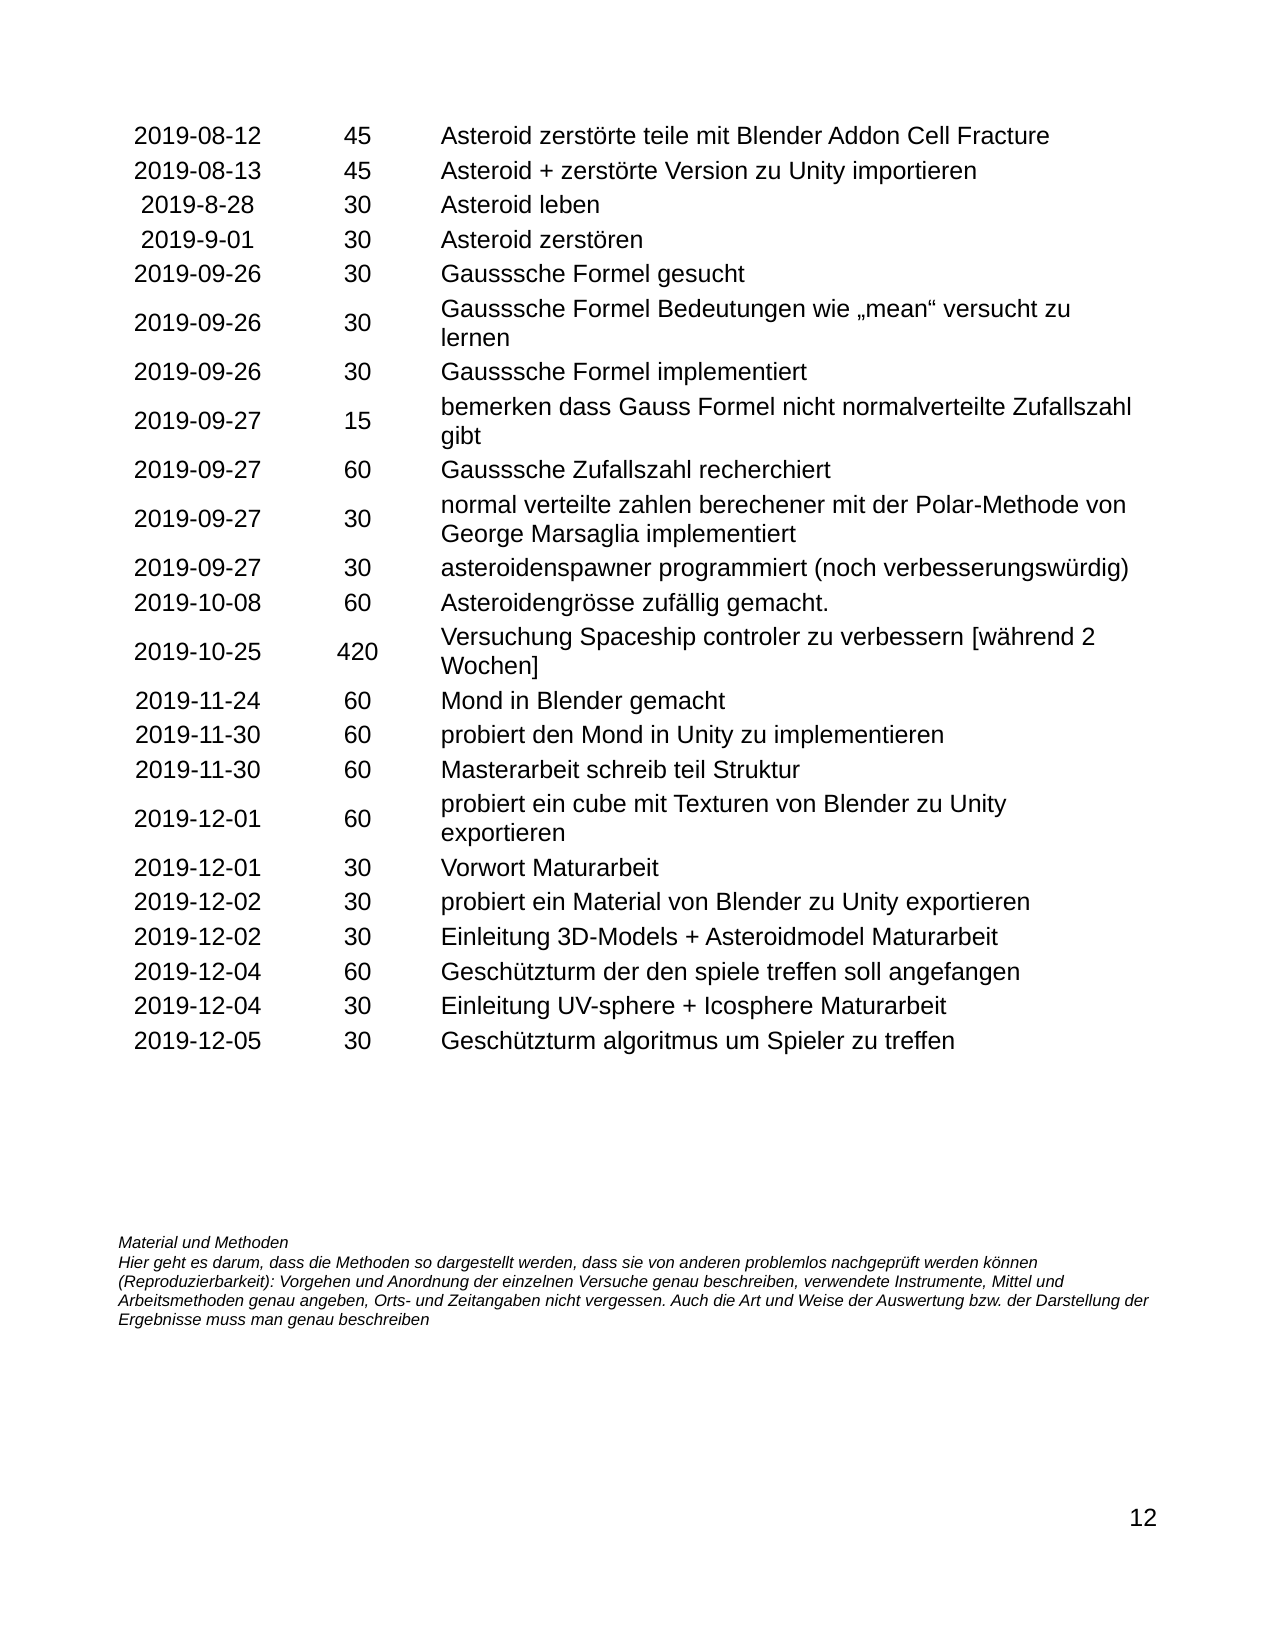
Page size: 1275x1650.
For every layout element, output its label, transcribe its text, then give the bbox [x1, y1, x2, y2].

table_cell 30 [277, 884, 438, 919]
table_cell Versuchung Spaceship controler zu verbessern [während 2 Wochen] [438, 619, 1141, 683]
table_cell 60 [277, 585, 438, 619]
table_cell Einleitung 3D-Models + Asteroidmodel Maturarbeit [438, 919, 1141, 953]
table_cell 2019-11-24 [118, 683, 277, 717]
table_cell 60 [277, 452, 438, 487]
table_cell 30 [277, 256, 438, 291]
table_cell 30 [277, 988, 438, 1023]
table_cell 30 [277, 222, 438, 256]
table_cell 30 [277, 487, 438, 550]
table_cell 60 [277, 717, 438, 752]
table_cell 2019-12-05 [118, 1023, 277, 1057]
table_cell 2019-09-26 [118, 291, 277, 354]
table_cell probiert ein cube mit Texturen von Blender zu Unity exportieren [438, 786, 1141, 850]
table_cell Asteroidengrösse zufällig gemacht. [438, 585, 1141, 619]
table_cell 30 [277, 550, 438, 585]
table_cell 30 [277, 291, 438, 354]
text Material und Methoden [118, 1233, 1157, 1252]
table_cell 60 [277, 786, 438, 850]
table_cell 2019-09-27 [118, 550, 277, 585]
table_cell normal verteilte zahlen berechener mit der Polar-Methode von George Marsaglia implementiert [438, 487, 1141, 550]
table_cell 2019-11-30 [118, 717, 277, 752]
table_cell 30 [277, 354, 438, 389]
table_cell 30 [277, 187, 438, 222]
table_cell 30 [277, 1023, 438, 1057]
table_cell Masterarbeit schreib teil Struktur [438, 752, 1141, 786]
table_cell Vorwort Maturarbeit [438, 850, 1141, 884]
table_cell 60 [277, 683, 438, 717]
table_cell Asteroid + zerstörte Version zu Unity importieren [438, 153, 1141, 187]
table_cell 2019-8-28 [118, 187, 277, 222]
table_cell 30 [277, 919, 438, 953]
table_cell 30 [277, 850, 438, 884]
table_cell 2019-09-26 [118, 354, 277, 389]
table_cell Gausssche Formel implementiert [438, 354, 1141, 389]
table_cell 2019-09-27 [118, 389, 277, 452]
table_cell probiert ein Material von Blender zu Unity exportieren [438, 884, 1141, 919]
table_cell 2019-12-01 [118, 786, 277, 850]
table_cell Asteroid zerstörte teile mit Blender Addon Cell Fracture [438, 118, 1141, 153]
table_cell 420 [277, 619, 438, 683]
table_cell Asteroid zerstören [438, 222, 1141, 256]
table_cell 2019-08-13 [118, 153, 277, 187]
table_cell 2019-12-01 [118, 850, 277, 884]
table_cell 2019-09-27 [118, 452, 277, 487]
table_cell Asteroid leben [438, 187, 1141, 222]
table_cell probiert den Mond in Unity zu implementieren [438, 717, 1141, 752]
table_cell 45 [277, 118, 438, 153]
table_cell 2019-08-12 [118, 118, 277, 153]
table_cell 60 [277, 752, 438, 786]
table_cell 2019-11-30 [118, 752, 277, 786]
table_cell Gausssche Zufallszahl recherchiert [438, 452, 1141, 487]
table_cell bemerken dass Gauss Formel nicht normalverteilte Zufallszahl gibt [438, 389, 1141, 452]
table_cell 45 [277, 153, 438, 187]
table_cell Gausssche Formel gesucht [438, 256, 1141, 291]
table_cell 2019-12-02 [118, 884, 277, 919]
table_cell 2019-09-26 [118, 256, 277, 291]
table_cell asteroidenspawner programmiert (noch verbesserungswürdig) [438, 550, 1141, 585]
table_cell Geschützturm der den spiele treffen soll angefangen [438, 954, 1141, 988]
table_cell 2019-12-02 [118, 919, 277, 953]
table_cell 2019-10-25 [118, 619, 277, 683]
table_cell Mond in Blender gemacht [438, 683, 1141, 717]
table_cell Geschützturm algoritmus um Spieler zu treffen [438, 1023, 1141, 1057]
table_cell 2019-10-08 [118, 585, 277, 619]
table_cell 2019-09-27 [118, 487, 277, 550]
text Hier geht es darum, dass die Methoden so dargestellt werden, dass sie von anderen problemlos nachgeprüft werden können (Reproduzierbarkeit): Vorgehen und Anordnung der einzelnen Versuche genau beschreiben, verwendete Instrumente, Mittel und Arbeitsmethoden genau angeben, Orts- und Zeitangaben nicht vergessen. Auch die Art und Weise der Auswertung bzw. der Darstellung der Ergebnisse muss man genau beschreiben [118, 1252, 1157, 1329]
table_cell 15 [277, 389, 438, 452]
table_cell Einleitung UV-sphere + Icosphere Maturarbeit [438, 988, 1141, 1023]
table_cell 2019-9-01 [118, 222, 277, 256]
table_cell Gausssche Formel Bedeutungen wie „mean“ versucht zu lernen [438, 291, 1141, 354]
table_cell 2019-12-04 [118, 954, 277, 988]
table_cell 60 [277, 954, 438, 988]
table_cell 2019-12-04 [118, 988, 277, 1023]
